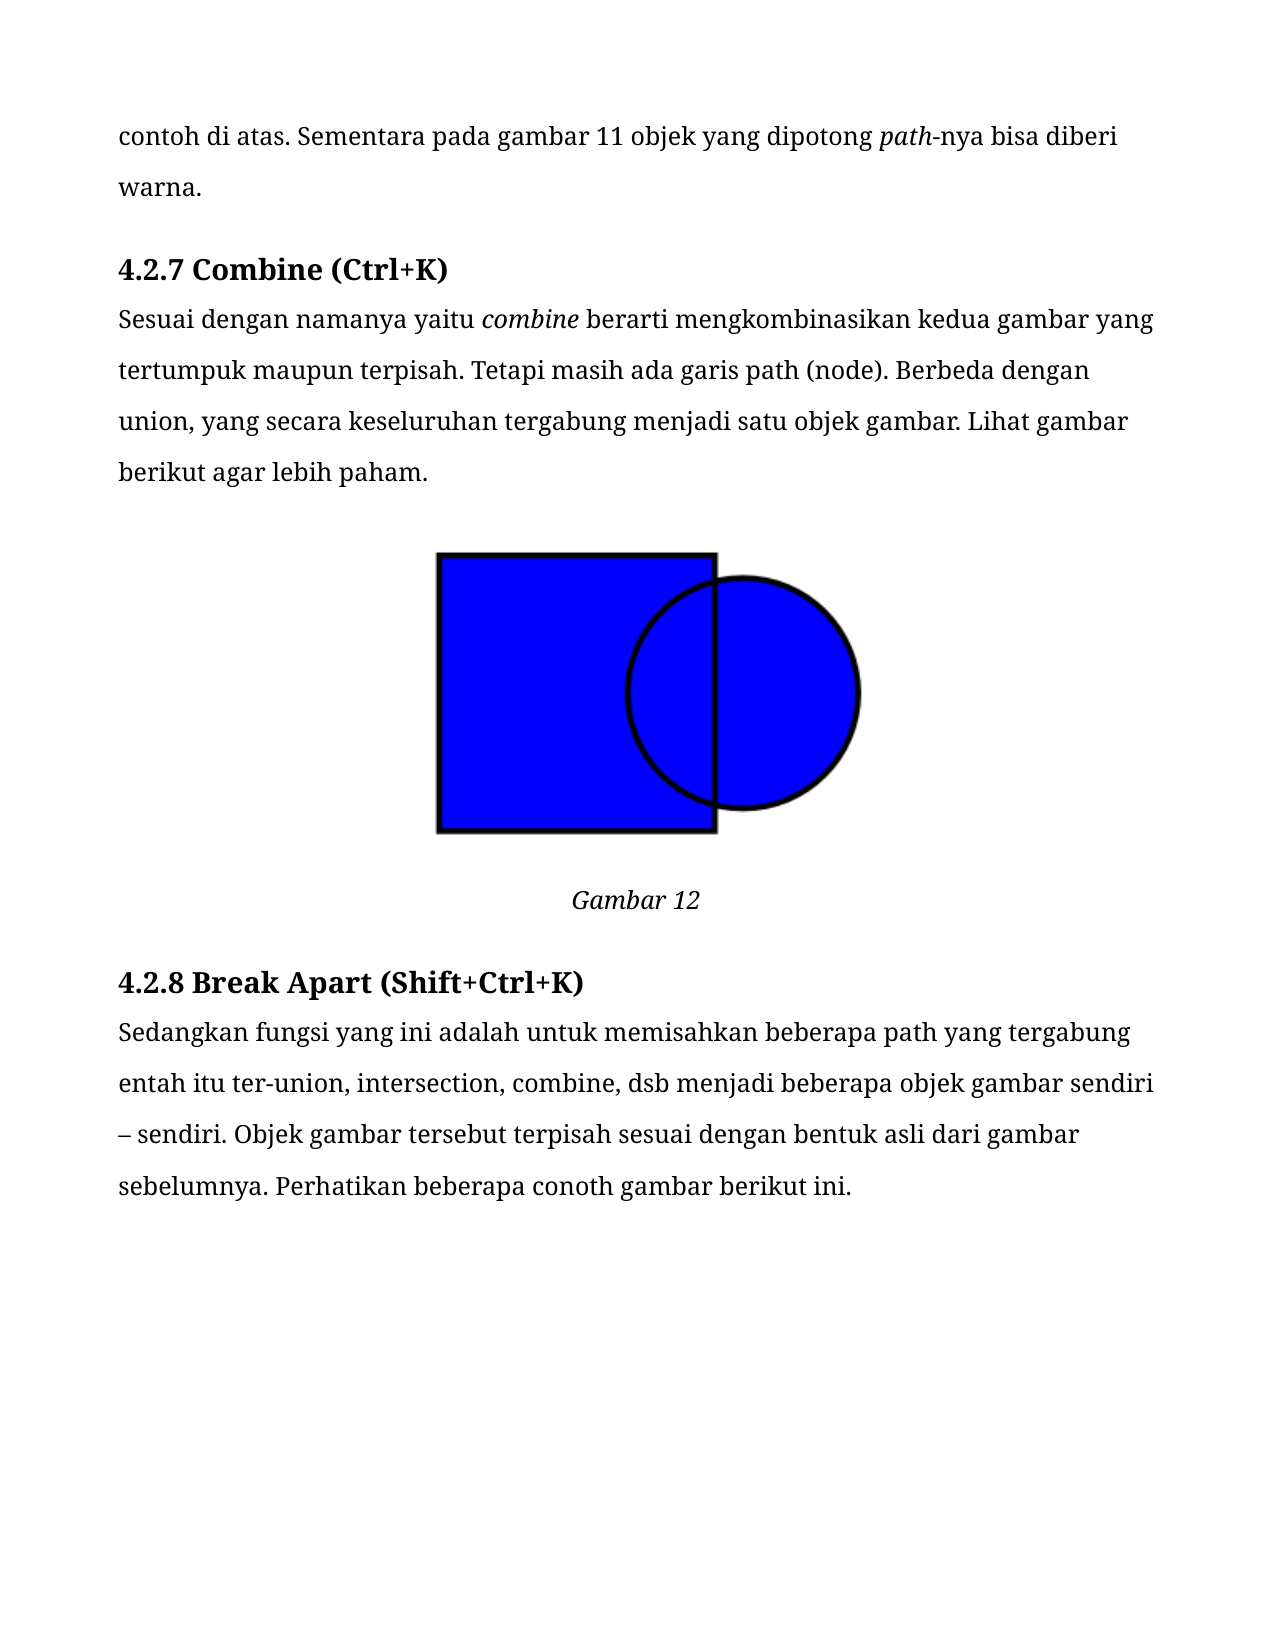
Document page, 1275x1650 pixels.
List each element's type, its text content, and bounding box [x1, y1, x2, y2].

subtitle 4.2.7 Combine (Ctrl+K) [118, 249, 1157, 289]
text contoh di atas. Sementara pada gambar 11 objek yang dipotong path-nya bisa diberi warna. [118, 118, 1157, 203]
text Gambar 12 [118, 520, 1157, 917]
subtitle 4.2.8 Break Apart (Shift+Ctrl+K) [118, 963, 1157, 1002]
picture [390, 520, 885, 866]
text Sedangkan fungsi yang ini adalah untuk memisahkan beberapa path yang tergabung entah itu ter-union, intersection, combine, dsb menjadi beberapa objek gambar sendiri – sendiri. Objek gambar tersebut terpisah sesuai dengan bentuk asli dari gambar sebelumnya. Perhatikan beberapa conoth gambar berikut ini. [118, 1015, 1157, 1202]
text Sesuai dengan namanya yaitu combine berarti mengkombinasikan kedua gambar yang tertumpuk maupun terpisah. Tetapi masih ada garis path (node). Berbeda dengan union, yang secara keseluruhan tergabung menjadi satu objek gambar. Lihat gambar berikut agar lebih paham. [118, 302, 1157, 489]
